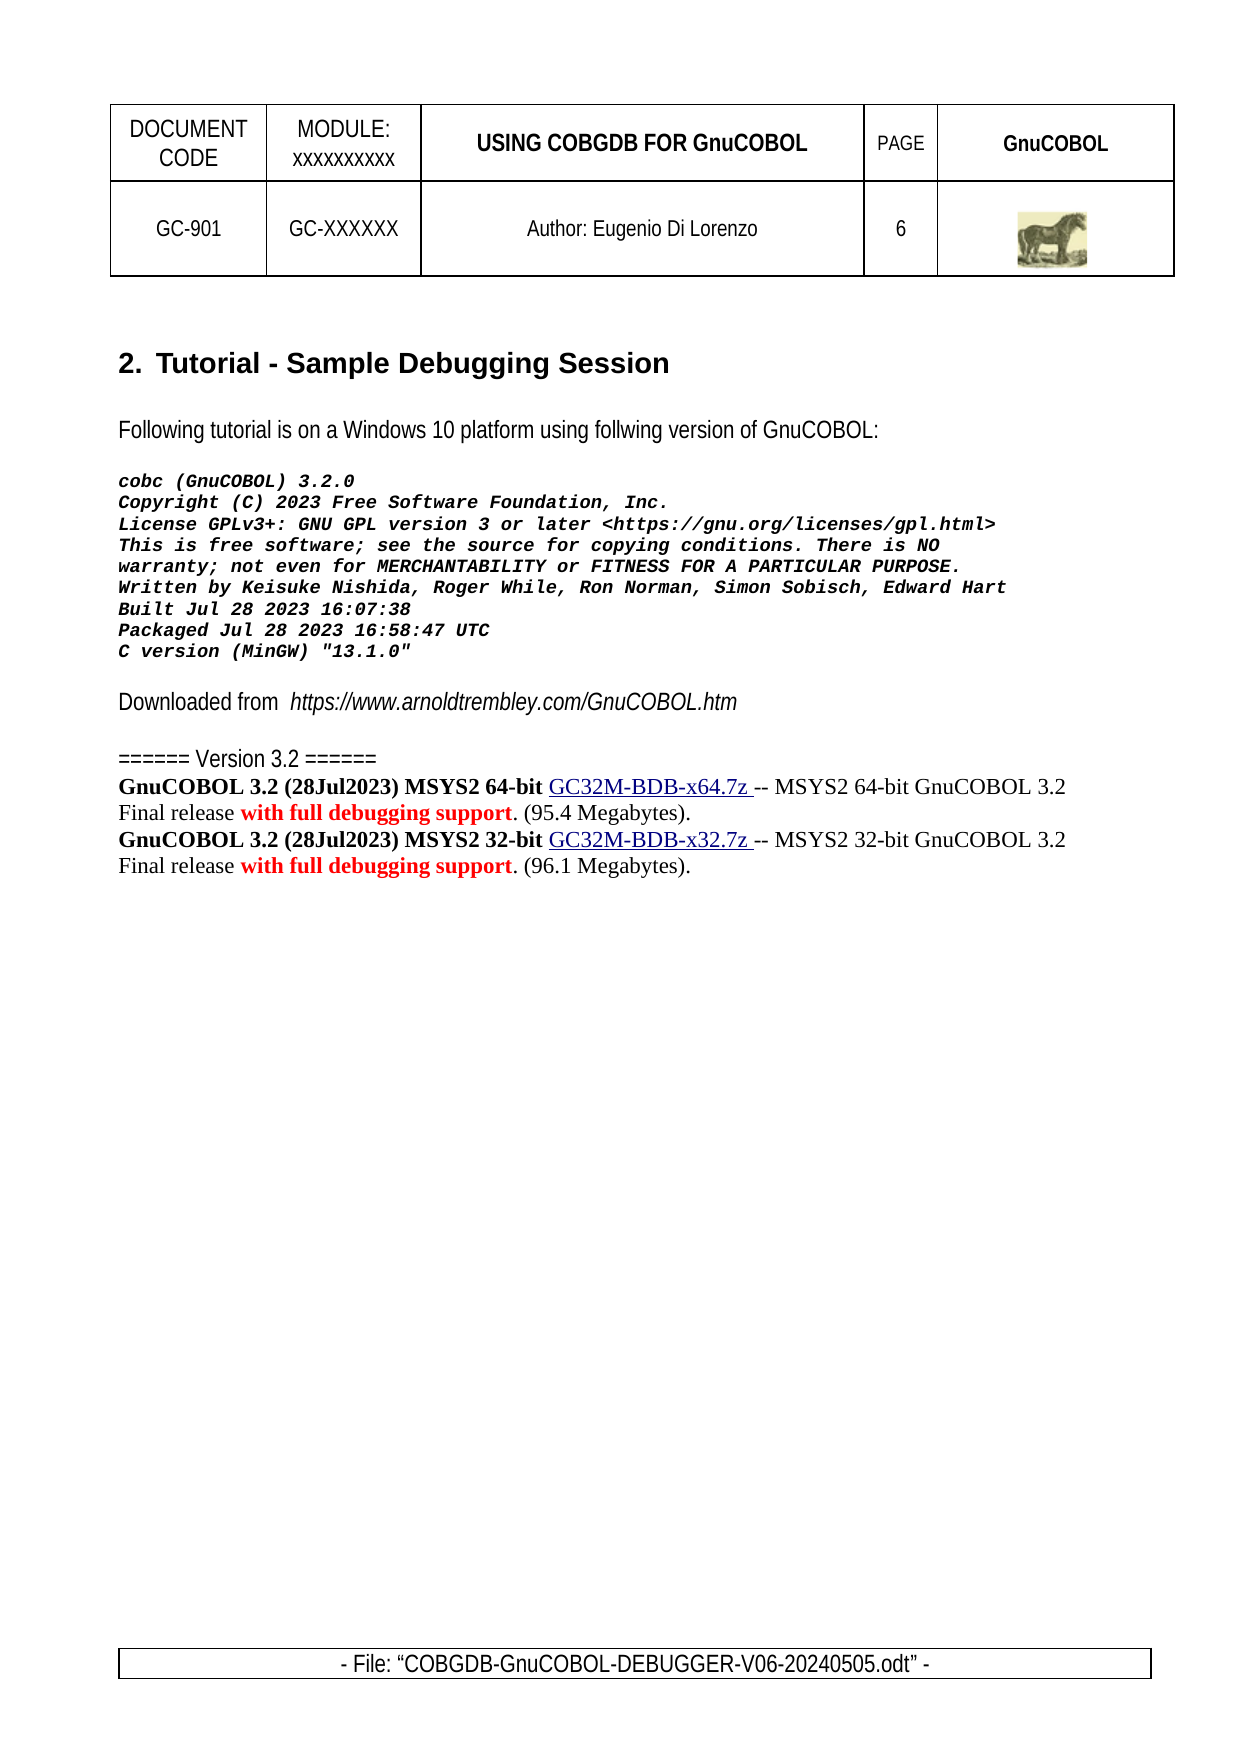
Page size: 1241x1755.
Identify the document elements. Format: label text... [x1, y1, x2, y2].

text warranty; not even for MERCHANTABILITY or FITNESS FOR A PARTICULAR PURPOSE. [118, 557, 1152, 578]
text Written by Keisuke Nishida, Roger While, Ron Norman, Simon Sobisch, Edward Hart [118, 578, 1152, 599]
text Copyright (C) 2023 Free Software Foundation, Inc. [118, 493, 1152, 514]
text cobc (GnuCOBOL) 3.2.0 [118, 472, 1152, 493]
text Built Jul 28 2023 16:07:38 [118, 599, 1152, 621]
text This is free software; see the source for copying conditions. There is NO [118, 536, 1152, 557]
text GnuCOBOL 3.2 (28Jul2023) MSYS2 64-bit GC32M-BDB-x64.7z -- MSYS2 64-bit GnuCOBOL 3.2 Final release with full debugging support. (95.4 Megabytes). [118, 773, 1077, 826]
text License GPLv3+: GNU GPL version 3 or later <https://gnu.org/licenses/gpl.html> [118, 514, 1152, 536]
subtitle Tutorial - Sample Debugging Session [118, 346, 1152, 380]
text Packaged Jul 28 2023 16:58:47 UTC [118, 621, 1152, 642]
text Following tutorial is on a Windows 10 platform using follwing version of GnuCOBOL: [118, 415, 1152, 443]
text ====== Version 3.2 ====== [118, 744, 1152, 773]
text Downloaded from https://www.arnoldtrembley.com/GnuCOBOL.htm [118, 687, 1152, 716]
text C version (MinGW) "13.1.0" [118, 642, 1152, 663]
text GnuCOBOL 3.2 (28Jul2023) MSYS2 32-bit GC32M-BDB-x32.7z -- MSYS2 32-bit GnuCOBOL 3.2 Final release with full debugging support. (96.1 Megabytes). [118, 826, 1077, 878]
